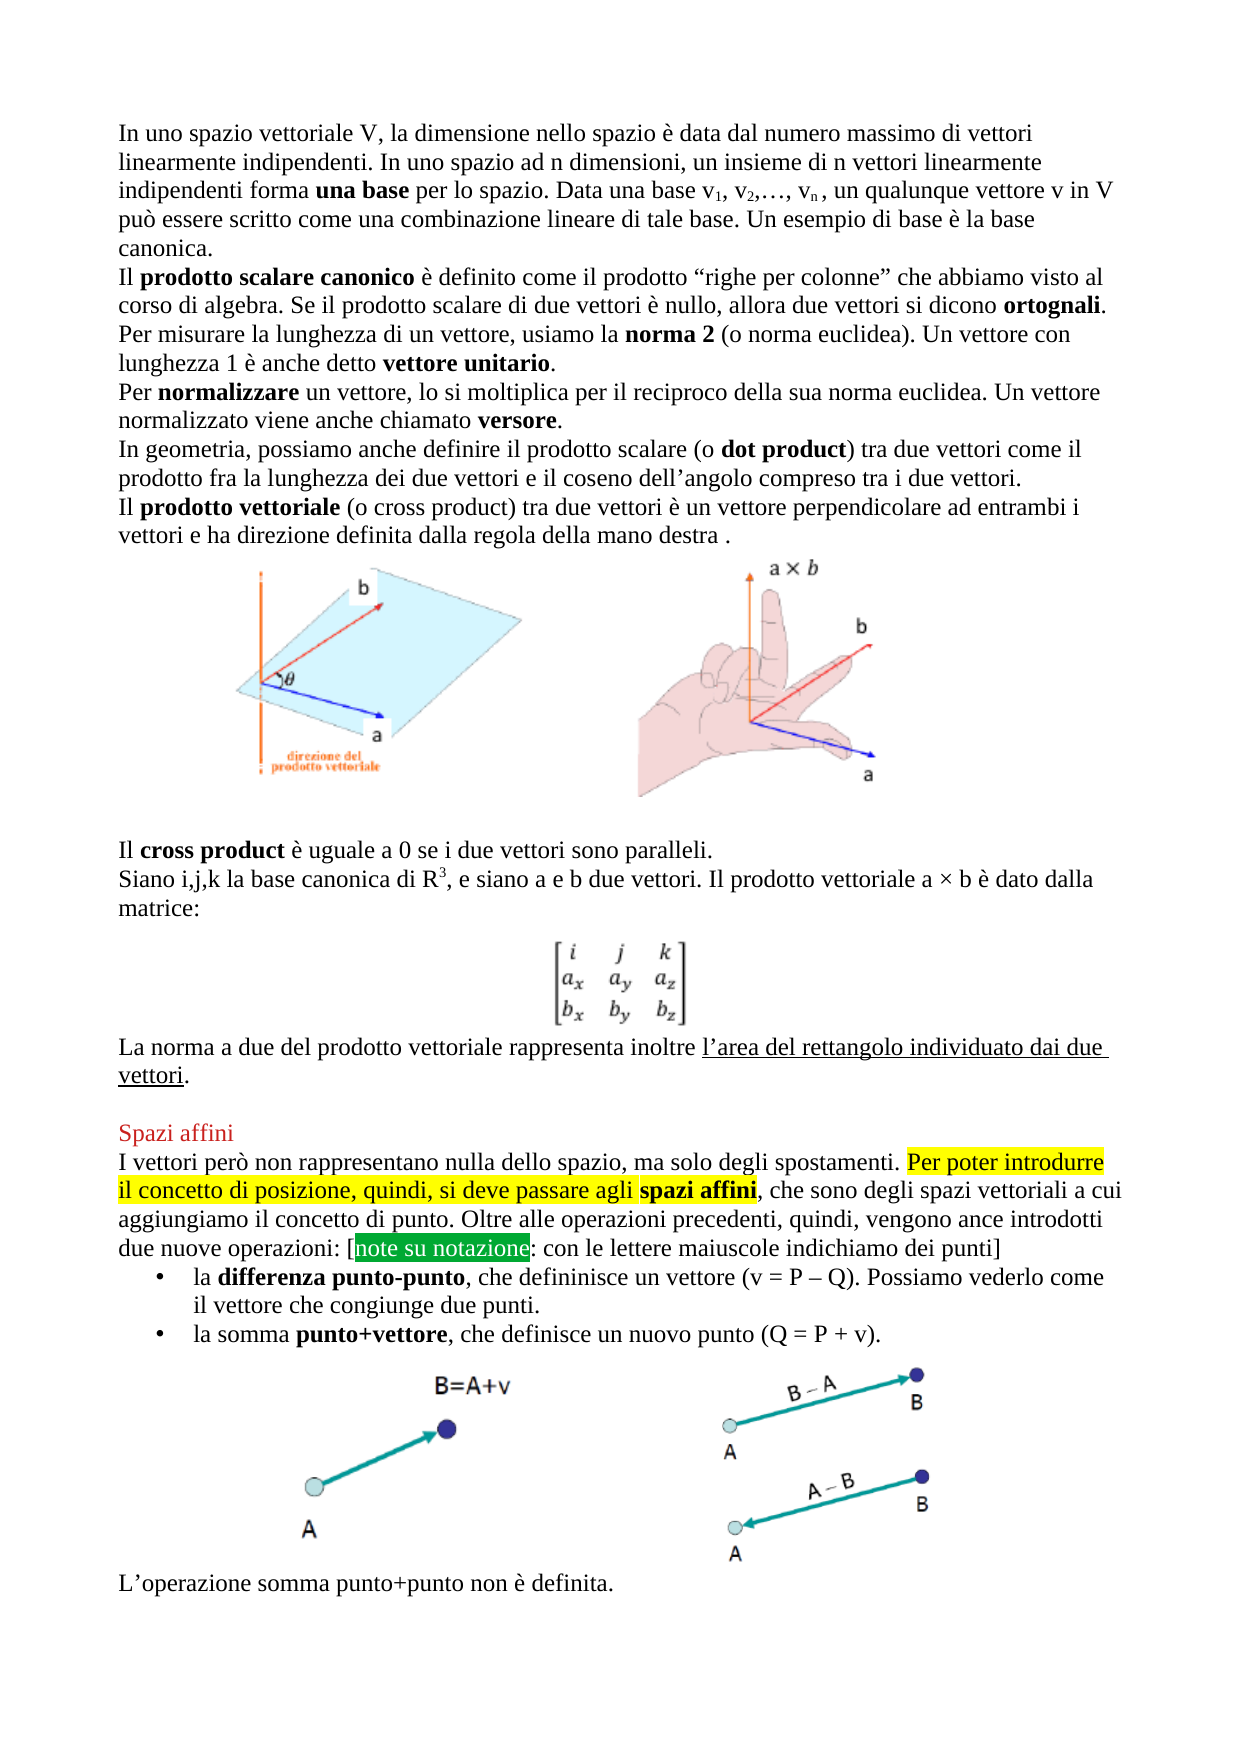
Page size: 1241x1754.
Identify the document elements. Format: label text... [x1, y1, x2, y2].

text Siano i,j,k la base canonica di R3, e siano a e b due vettori. Il prodotto vettoriale a × b è dato dalla matrice: [118, 864, 1122, 922]
text L’operazione somma punto+punto non è definita. [118, 1568, 1122, 1597]
text In geometria, possiamo anche definire il prodotto scalare (o dot product) tra due vettori come il prodotto fra la lunghezza dei due vettori e il coseno dell’angolo compreso tra i due vettori. [118, 434, 1122, 492]
text Spazi affini [118, 1118, 1122, 1147]
picture [632, 559, 901, 797]
text Per misurare la lunghezza di un vettore, usiamo la norma 2 (o norma euclidea). Un vettore con lunghezza 1 è anche detto vettore unitario. [118, 319, 1122, 377]
list la somma punto+vettore, che definisce un nuovo punto (Q = P + v). [156, 1319, 1122, 1348]
picture [546, 931, 694, 1032]
picture [297, 1375, 517, 1540]
text In uno spazio vettoriale V, la dimensione nello spazio è data dal numero massimo di vettori linearmente indipendenti. In uno spazio ad n dimensioni, un insieme di n vettori linearmente indipendenti forma una base per lo spazio. Data una base v1, v2,…, vn , un qualunque vettore v in V può essere scritto come una combinazione lineare di tale base. Un esempio di base è la base canonica. [118, 118, 1122, 262]
text Il prodotto vettoriale (o cross product) tra due vettori è un vettore perpendicolare ad entrambi i vettori e ha direzione definita dalla regola della mano destra . [118, 492, 1122, 549]
text Il cross product è uguale a 0 se i due vettori sono paralleli. [118, 836, 1122, 864]
text Il prodotto scalare canonico è definito come il prodotto “righe per colonne” che abbiamo visto al corso di algebra. Se il prodotto scalare di due vettori è nullo, allora due vettori si dicono ortognali. [118, 262, 1122, 319]
text Per normalizzare un vettore, lo si moltiplica per il reciproco della sua norma euclidea. Un vettore normalizzato viene anche chiamato versore. [118, 377, 1122, 434]
text La norma a due del prodotto vettoriale rappresenta inoltre l’area del rettangolo individuato dai due vettori. [118, 922, 1122, 1089]
picture [722, 1364, 936, 1564]
text I vettori però non rappresentano nulla dello spazio, ma solo degli spostamenti. Per poter introdurre il concetto di posizione, quindi, si deve passare agli spazi affini, che sono degli spazi vettoriali a cui aggiungiamo il concetto di punto. Oltre alle operazioni precedenti, quindi, vengono ance introdotti due nuove operazioni: [note su notazione: con le lettere maiuscole indichiamo dei punti] [118, 1147, 1122, 1262]
list la differenza punto-punto, che defininisce un vettore (v = P – Q). Possiamo vederlo come il vettore che congiunge due punti. [156, 1262, 1122, 1319]
picture [230, 562, 529, 778]
